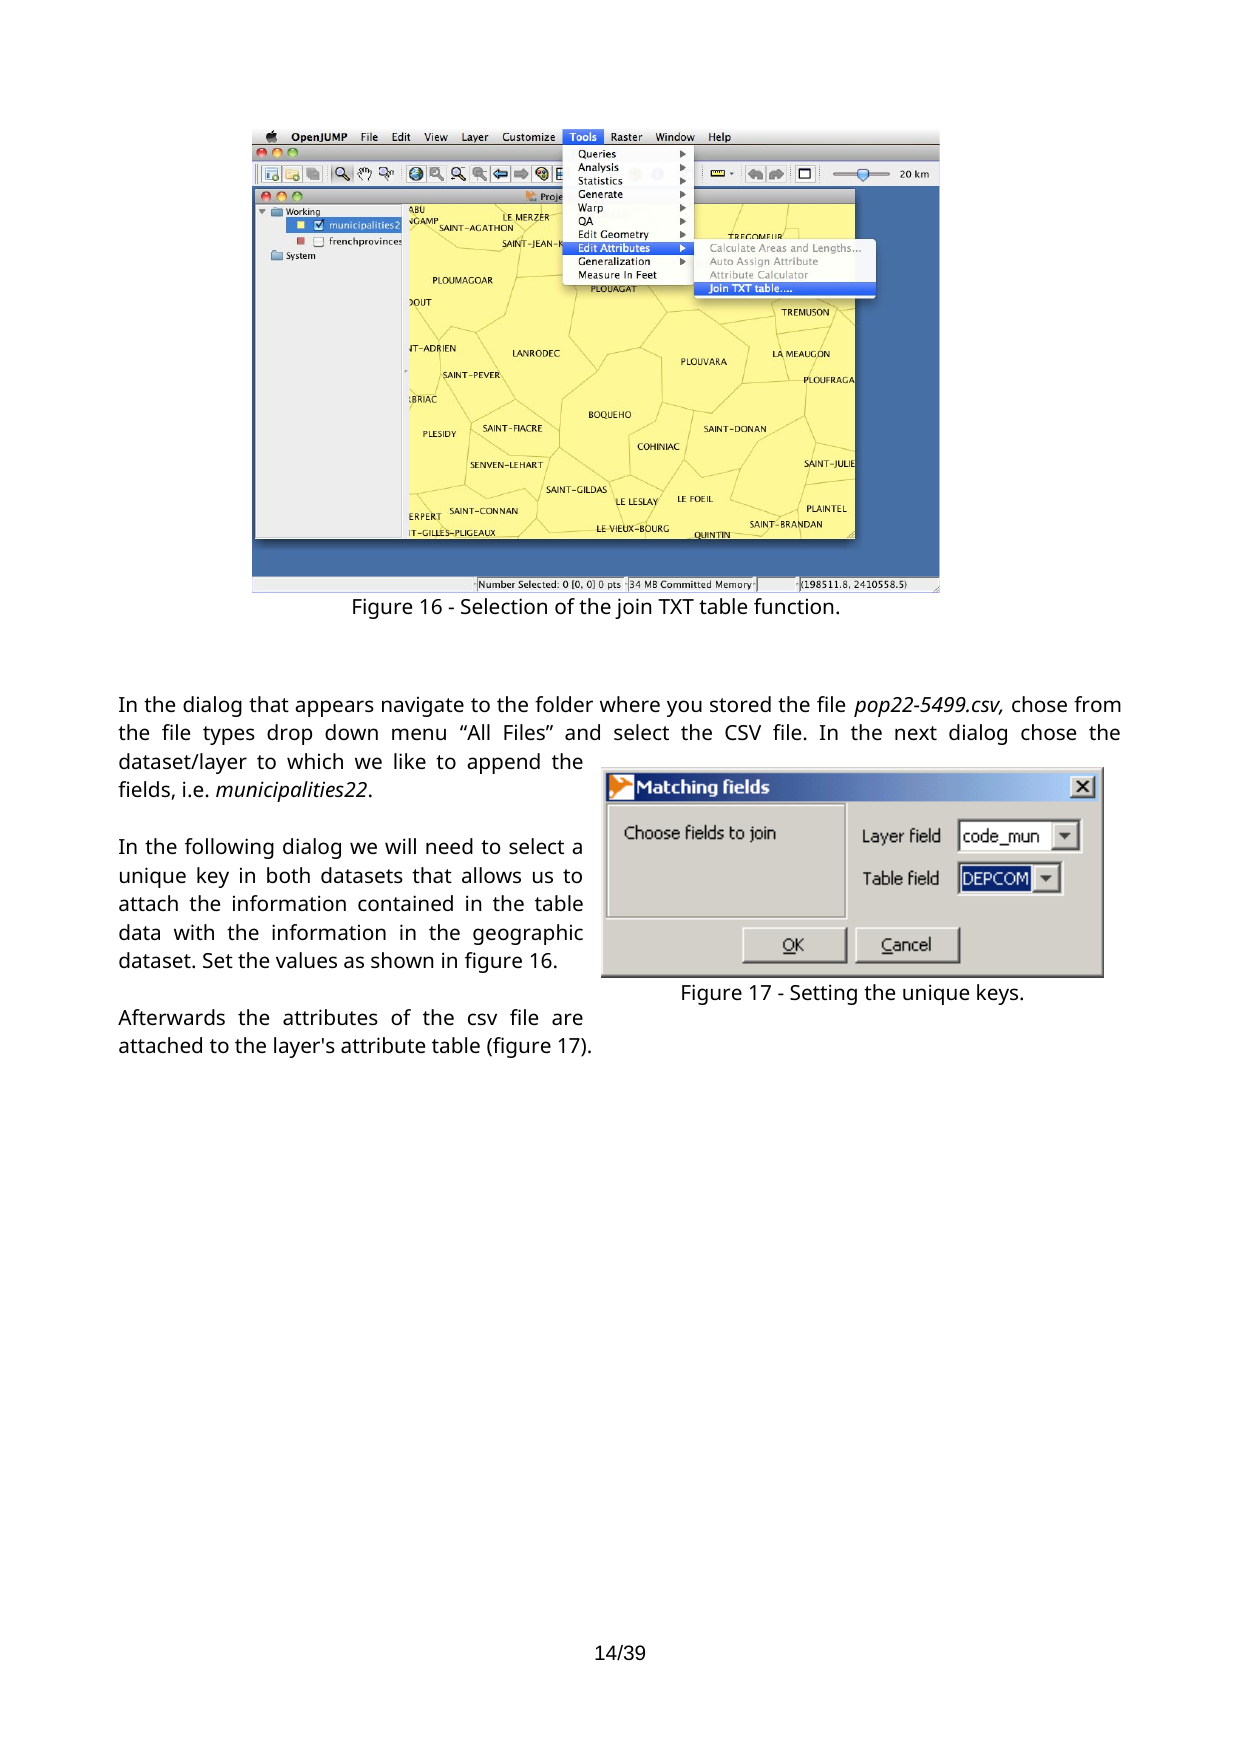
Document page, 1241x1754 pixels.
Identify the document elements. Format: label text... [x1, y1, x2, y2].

text Afterwards the attributes of the csv file are attached to the layer's attribute table (figure 17). [118, 1003, 1122, 1060]
picture [252, 129, 940, 593]
text Figure 16 - Setting the unique keys. [584, 766, 1120, 1006]
text Figure 15 - Selection of the join TXT table function. [259, 593, 932, 621]
text [584, 1006, 1120, 1018]
text In the following dialog we will need to select a unique key in both datasets that allows us to attach the information contained in the table data with the information in the geographic dataset. Set the values as shown in figure 16. [118, 832, 584, 974]
text In the dialog that appears navigate to the folder where you stored the file pop22-5499.csv, chose from the file types drop down menu “All Files” and select the CSV file. In the next dialog chose the dataset/layer to which we like to append the fields, i.e. municipalities22. [118, 690, 1122, 804]
picture [601, 767, 1104, 978]
